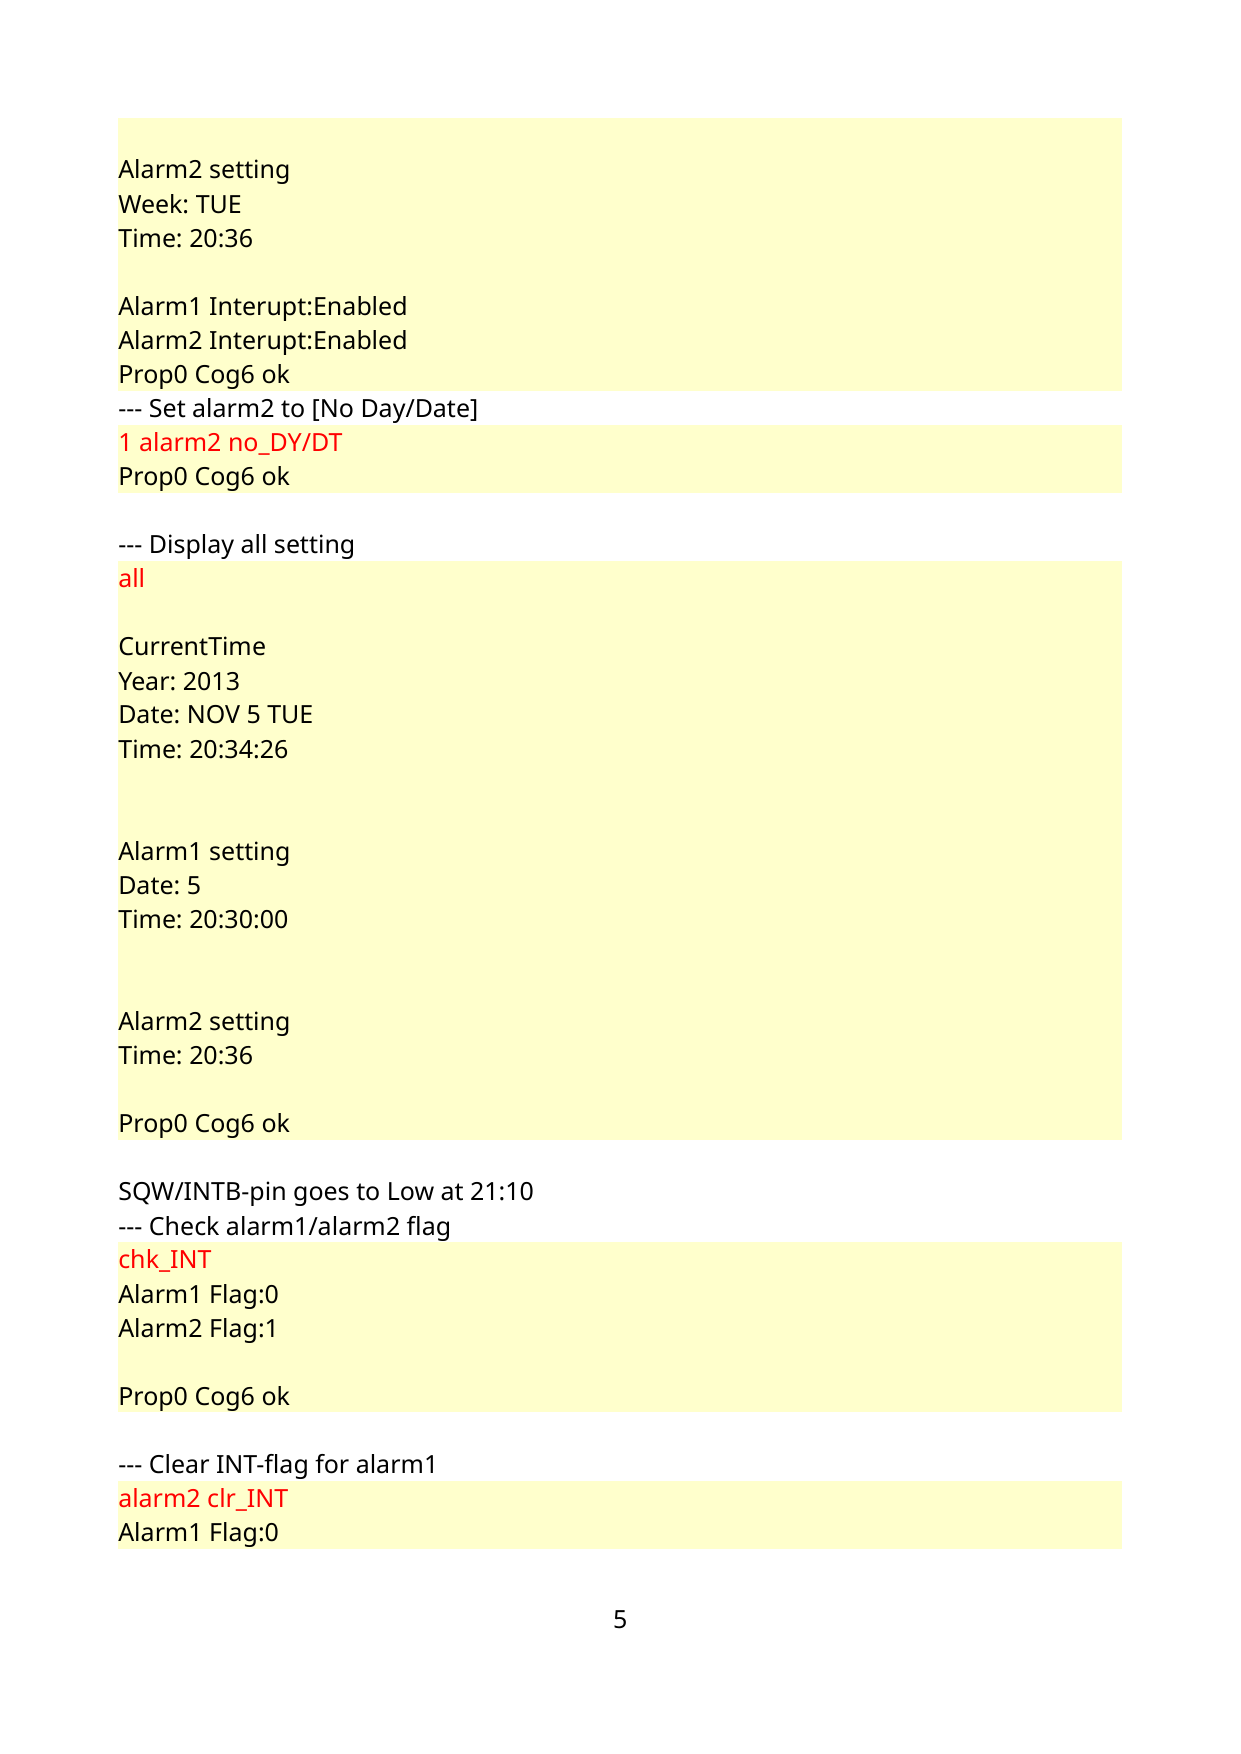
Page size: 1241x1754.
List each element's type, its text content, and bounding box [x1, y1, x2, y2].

text CurrentTime [118, 629, 1122, 663]
text Prop0 Cog6 ok [118, 1378, 1122, 1412]
text Time: 20:34:26 [118, 731, 1122, 765]
text Alarm1 Interupt:Enabled [118, 288, 1122, 322]
text alarm2 clr_INT [118, 1481, 1122, 1515]
text Prop0 Cog6 ok [118, 1106, 1122, 1140]
text Time: 20:36 [118, 1038, 1122, 1072]
text chk_INT [118, 1242, 1122, 1276]
text Date: 5 [118, 867, 1122, 902]
text SQW/INTB-pin goes to Low at 21:10 [118, 1174, 1122, 1208]
text Alarm1 setting [118, 833, 1122, 867]
text Alarm2 setting [118, 1004, 1122, 1038]
text --- Set alarm2 to [No Day/Date] [118, 391, 1122, 425]
text Prop0 Cog6 ok [118, 357, 1122, 391]
text Alarm2 Flag:1 [118, 1310, 1122, 1344]
text Alarm1 Flag:0 [118, 1515, 1122, 1549]
text Alarm2 setting [118, 152, 1122, 186]
text Week: TUE [118, 186, 1122, 220]
text Prop0 Cog6 ok [118, 459, 1122, 493]
text Year: 2013 [118, 663, 1122, 697]
text Alarm1 Flag:0 [118, 1276, 1122, 1310]
text --- Check alarm1/alarm2 flag [118, 1208, 1122, 1242]
text Time: 20:36 [118, 220, 1122, 254]
text all [118, 561, 1122, 595]
text 1 alarm2 no_DY/DT [118, 425, 1122, 459]
text Date: NOV 5 TUE [118, 697, 1122, 731]
text Alarm2 Interupt:Enabled [118, 322, 1122, 357]
text --- Clear INT-flag for alarm1 [118, 1447, 1122, 1481]
text Time: 20:30:00 [118, 902, 1122, 936]
text --- Display all setting [118, 527, 1122, 561]
